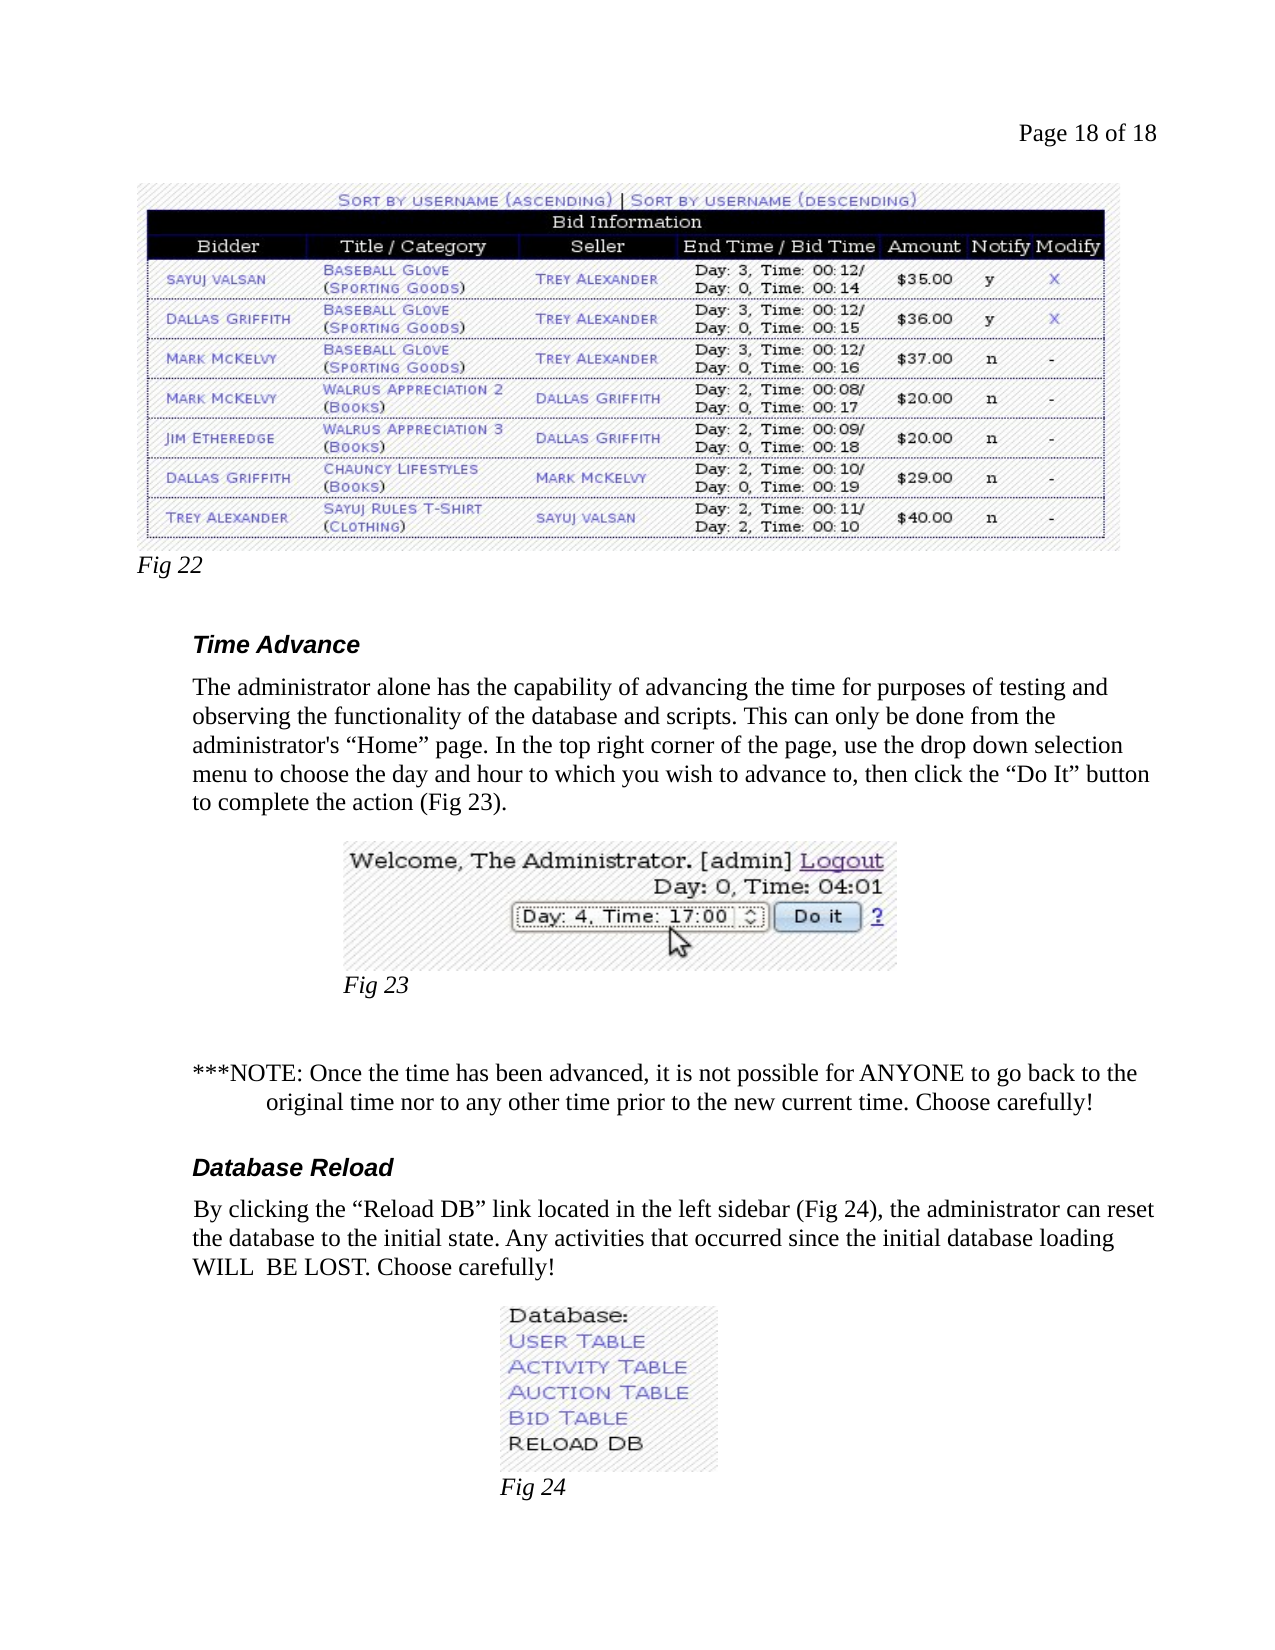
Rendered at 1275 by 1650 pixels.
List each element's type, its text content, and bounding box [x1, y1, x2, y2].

picture [343, 841, 897, 971]
subtitle Database Reload [118, 1153, 1157, 1182]
text Fig 24 [500, 1306, 737, 1500]
text By clicking the “Reload DB” link located in the left sidebar (Fig 24), the administrator can reset the database to the initial state. Any activities that occurred since the initial database loading WILL BE LOST. Choose carefully! [118, 1194, 1157, 1281]
picture [500, 1306, 718, 1472]
text The administrator alone has the capability of advancing the time for purposes of testing and observing the functionality of the database and scripts. This can only be done from the administrator's “Home” page. In the top right corner of the page, use the drop down selection menu to choose the day and hour to which you wish to advance to, then click the “Do It” button to complete the action (Fig 23). [118, 672, 1157, 816]
text ***NOTE: Once the time has been advanced, it is not possible for ANYONE to go back to the original time nor to any other time prior to the new current time. Choose carefully! [118, 1058, 1157, 1116]
picture [137, 183, 1121, 551]
subtitle Time Advance [118, 626, 1157, 660]
text Fig 22 [137, 183, 1140, 579]
text Fig 23 [343, 841, 972, 999]
